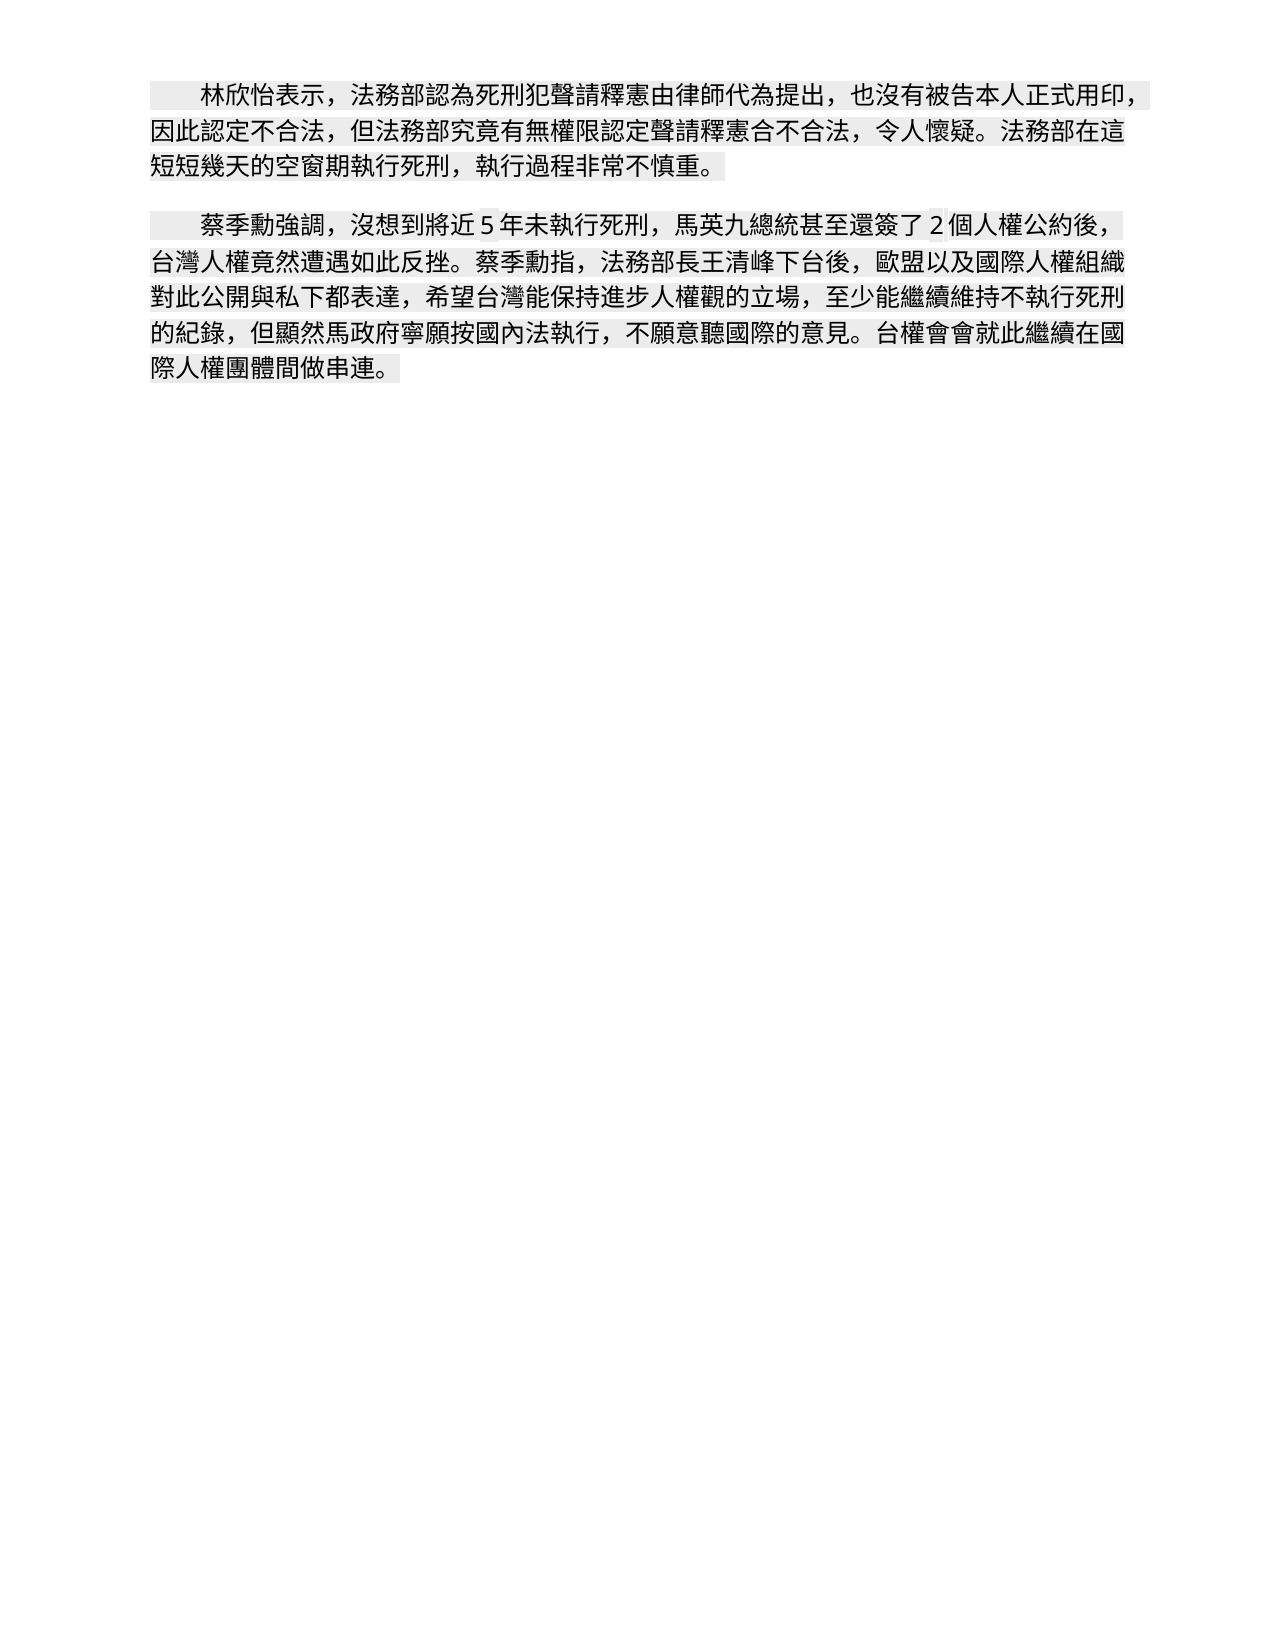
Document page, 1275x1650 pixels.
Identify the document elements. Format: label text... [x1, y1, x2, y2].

text 蔡季勳強調，沒想到將近5年未執行死刑，馬英九總統甚至還簽了2個人權公約後，台灣人權竟然遭遇如此反挫。蔡季勳指，法務部長王清峰下台後，歐盟以及國際人權組織對此公開與私下都表達，希望台灣能保持進步人權觀的立場，至少能繼續維持不執行死刑的紀錄，但顯然馬政府寧願按國內法執行，不願意聽國際的意見。台權會會就此繼續在國際人權團體間做串連。 [150, 206, 1125, 454]
text 林欣怡表示，法務部認為死刑犯聲請釋憲由律師代為提出，也沒有被告本人正式用印，因此認定不合法，但法務部究竟有無權限認定聲請釋憲合不合法，令人懷疑。法務部在這短短幾天的空窗期執行死刑，執行過程非常不慎重。 [150, 75, 1125, 181]
